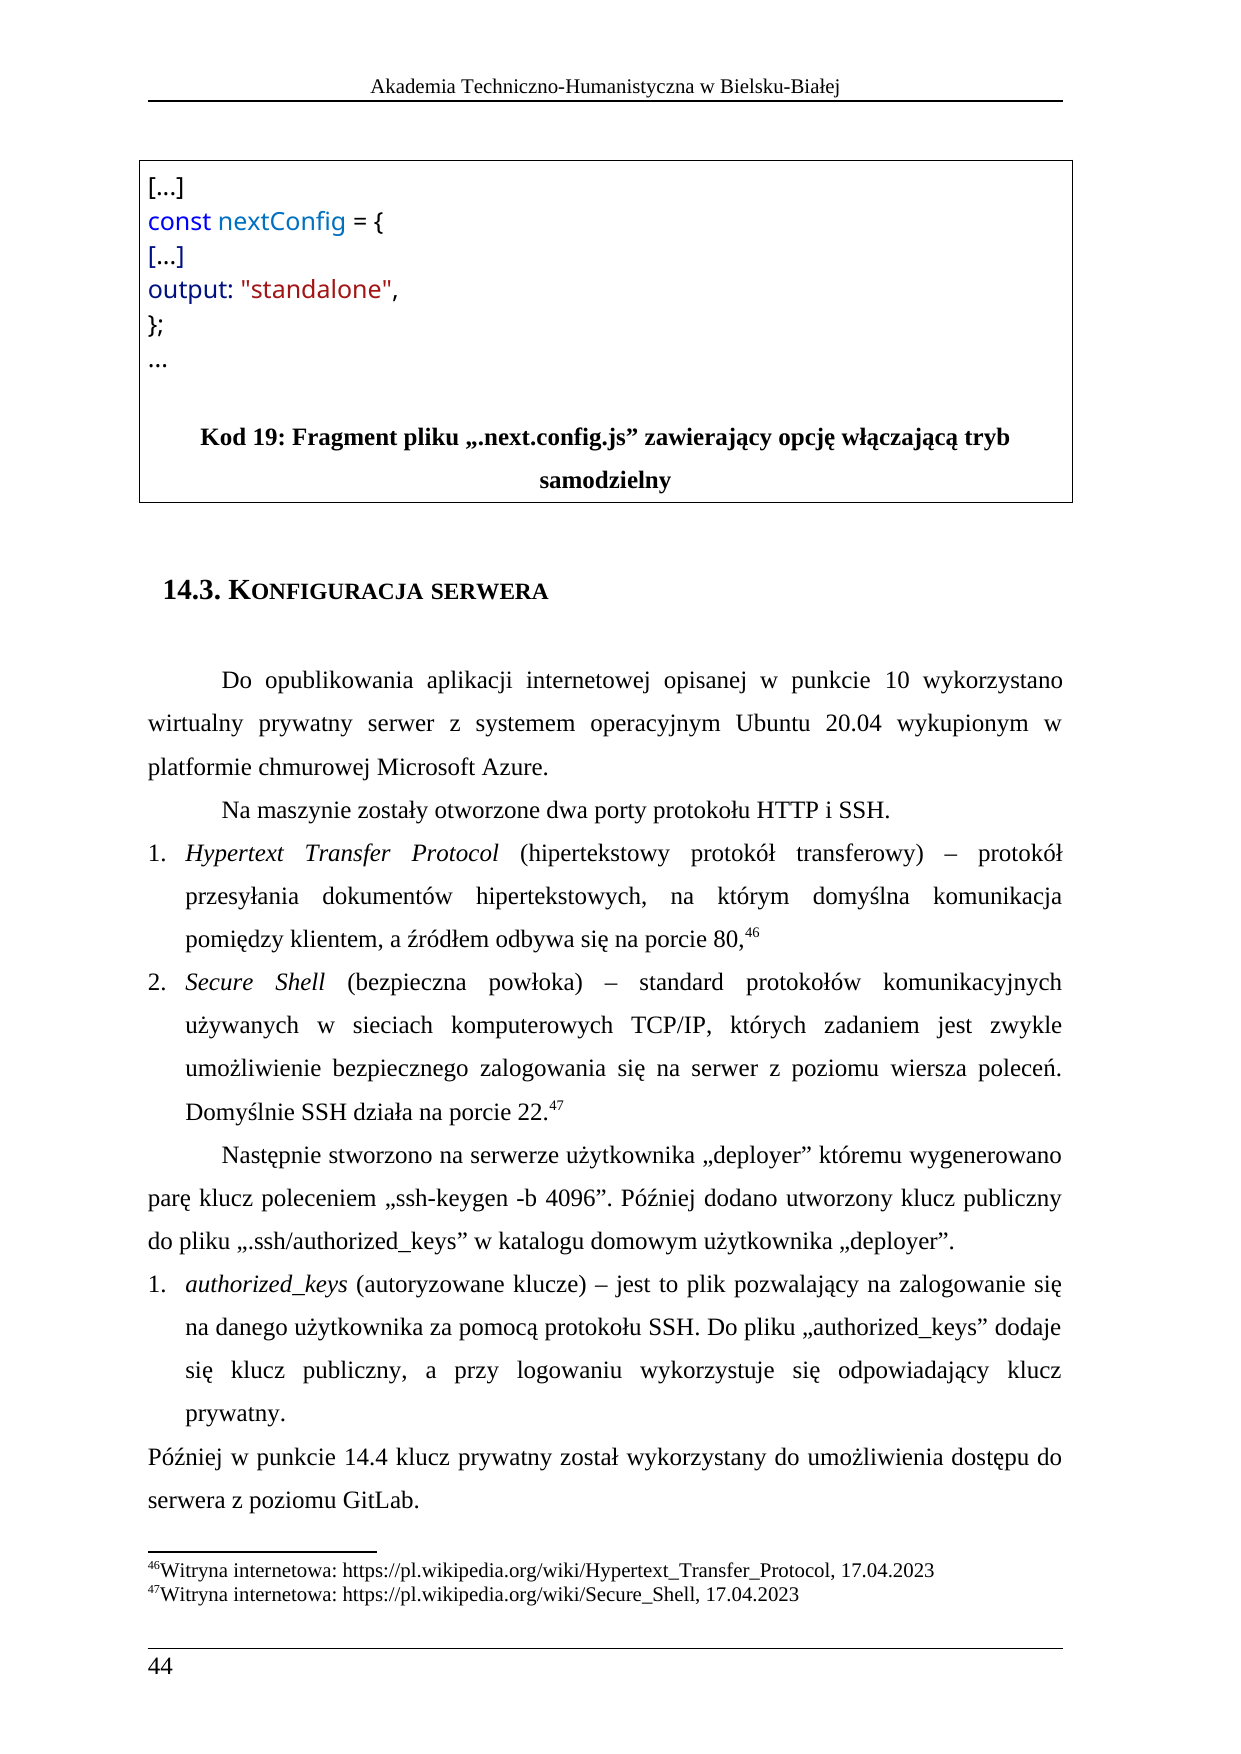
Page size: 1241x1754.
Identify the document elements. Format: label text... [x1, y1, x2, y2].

text Do opublikowania aplikacji internetowej opisanej w punkcie 10 wykorzystano wirtualny prywatny serwer z systemem operacyjnym Ubuntu 20.04 wykupionym w platformie chmurowej Microsoft Azure. [148, 665, 1063, 780]
text ... [148, 340, 1063, 375]
list Witryna internetowa: https://pl.wikipedia.org/wiki/Hypertext_Transfer_Protocol, 17.04.2023 [148, 1558, 1063, 1582]
text [...] [148, 168, 1063, 203]
list authorized_keys (autoryzowane klucze) – jest to plik pozwalający na zalogowanie się na danego użytkownika za pomocą protokołu SSH. Do pliku „authorized_keys” dodaje się klucz publiczny, a przy logowaniu wykorzystuje się odpowiadający klucz prywatny. [148, 1269, 1063, 1427]
text const nextConfig = { [148, 203, 1063, 237]
text Następnie stworzono na serwerze użytkownika „deployer” któremu wygenerowano parę klucz poleceniem „ssh-keygen -b 4096”. Później dodano utworzony klucz publiczny do pliku „.ssh/authorized_keys” w katalogu domowym użytkownika „deployer”. [148, 1140, 1063, 1255]
text Na maszynie zostały otworzone dwa porty protokołu HTTP i SSH. [148, 795, 1063, 823]
list Secure Shell (bezpieczna powłoka) – standard protokołów komunikacyjnych używanych w sieciach komputerowych TCP/IP, których zadaniem jest zwykle umożliwienie bezpiecznego zalogowania się na serwer z poziomu wiersza poleceń. Domyślnie SSH działa na porcie 22. [148, 967, 1063, 1125]
text }; [148, 306, 1063, 340]
text output: "standalone", [148, 272, 1063, 306]
list Witryna internetowa: https://pl.wikipedia.org/wiki/Secure_Shell, 17.04.2023 [148, 1582, 1063, 1606]
text [...] [148, 237, 1063, 272]
list Hypertext Transfer Protocol (hipertekstowy protokół transferowy) – protokół przesyłania dokumentów hipertekstowych, na którym domyślna komunikacja pomiędzy klientem, a źródłem odbywa się na porcie 80, [148, 838, 1063, 953]
subtitle Konfiguracja serwera [162, 572, 1063, 605]
text Później w punkcie 14.4 klucz prywatny został wykorzystany do umożliwienia dostępu do serwera z poziomu GitLab. [148, 1442, 1063, 1513]
text Kod 19: Fragment pliku „.next.config.js” zawierający opcję włączającą tryb samodzielny [148, 422, 1063, 493]
